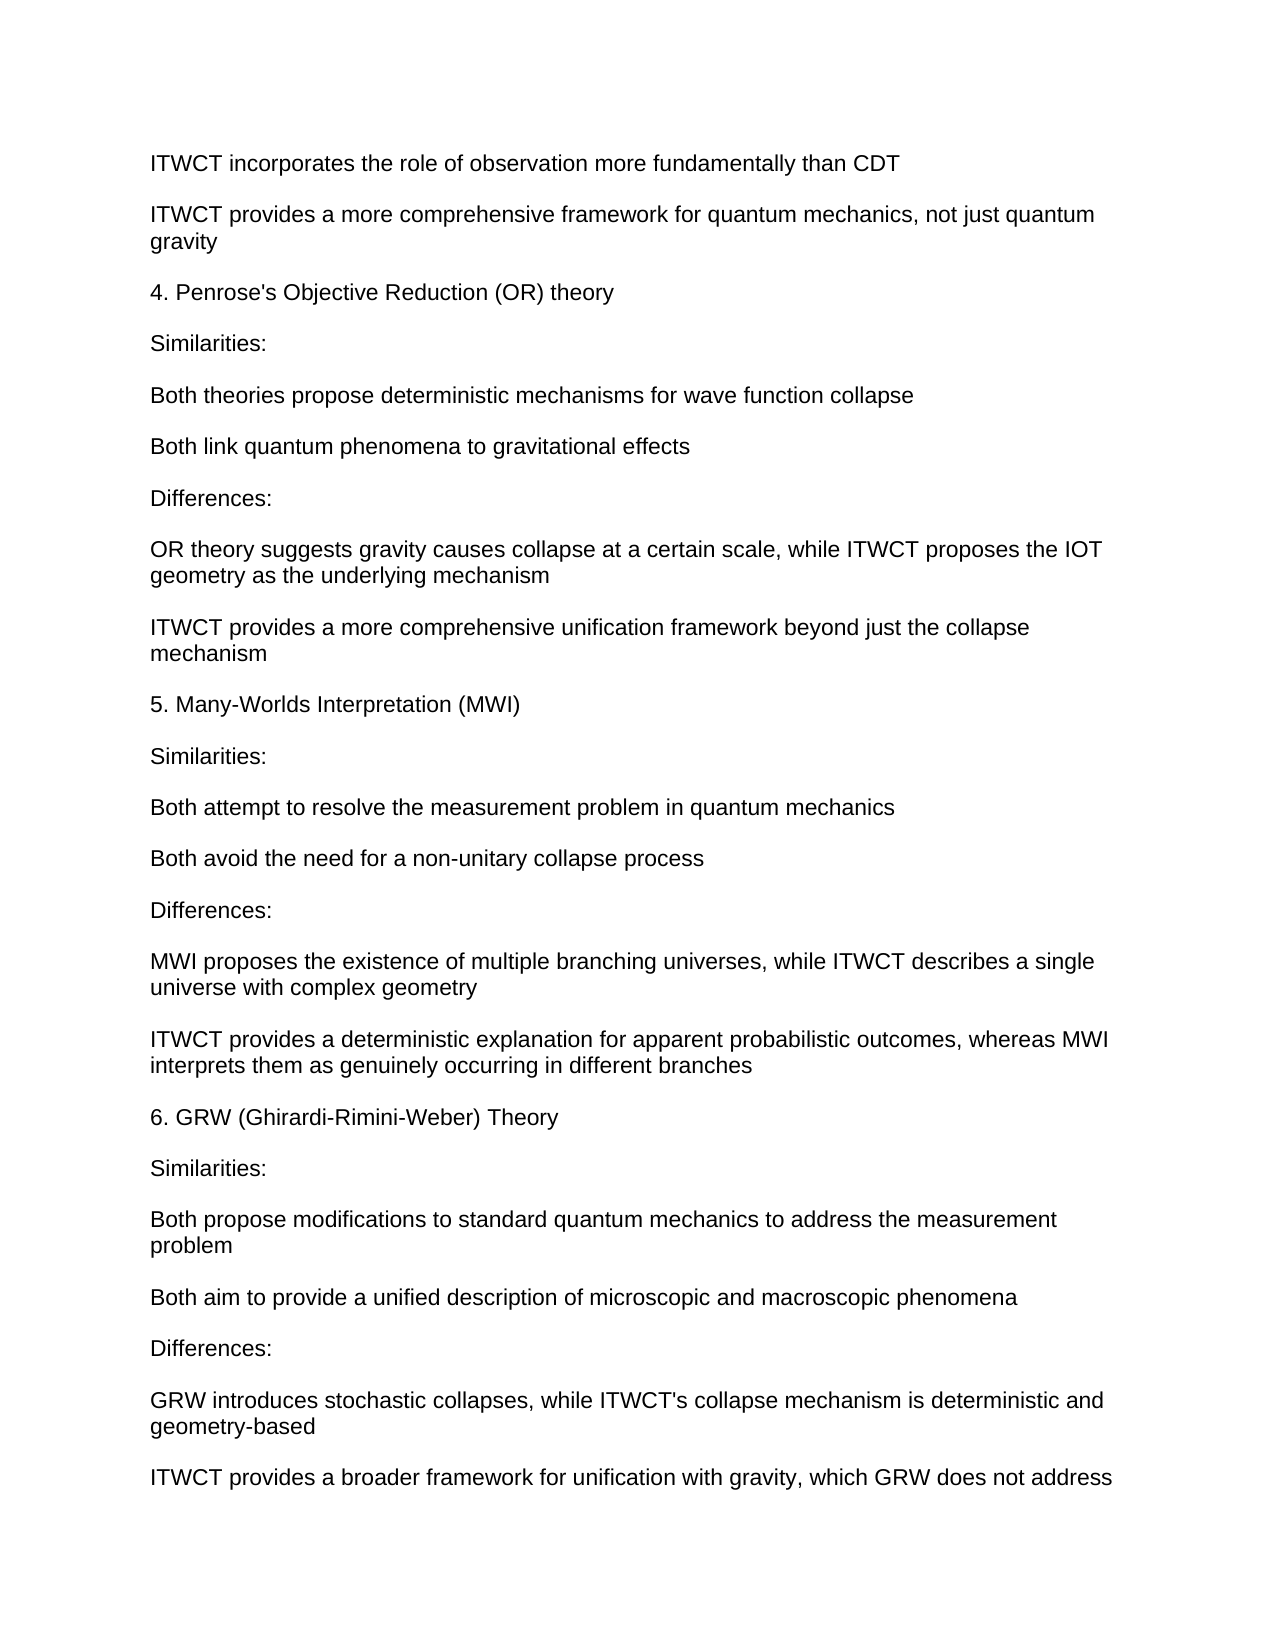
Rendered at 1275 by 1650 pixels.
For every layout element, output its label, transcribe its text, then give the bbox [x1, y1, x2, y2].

text 4. Penrose's Objective Reduction (OR) theory [150, 279, 1125, 305]
text Both aim to provide a unified description of microscopic and macroscopic phenomena [150, 1284, 1125, 1310]
text MWI proposes the existence of multiple branching universes, while ITWCT describes a single universe with complex geometry [150, 948, 1125, 1001]
text ITWCT provides a deterministic explanation for apparent probabilistic outcomes, whereas MWI interprets them as genuinely occurring in different branches [150, 1026, 1125, 1078]
text ITWCT incorporates the role of observation more fundamentally than CDT [150, 150, 1125, 176]
text Both link quantum phenomena to gravitational effects [150, 433, 1125, 459]
text Both theories propose deterministic mechanisms for wave function collapse [150, 382, 1125, 408]
text Differences: [150, 484, 1125, 511]
text Similarities: [150, 1155, 1125, 1181]
text Differences: [150, 897, 1125, 923]
text Similarities: [150, 330, 1125, 357]
text 5. Many-Worlds Interpretation (MWI) [150, 691, 1125, 718]
text Differences: [150, 1335, 1125, 1362]
text Both avoid the need for a non-unitary collapse process [150, 845, 1125, 872]
text ITWCT provides a broader framework for unification with gravity, which GRW does not address [150, 1464, 1125, 1491]
text Both propose modifications to standard quantum mechanics to address the measurement problem [150, 1206, 1125, 1259]
text ITWCT provides a more comprehensive unification framework beyond just the collapse mechanism [150, 613, 1125, 666]
text ITWCT provides a more comprehensive framework for quantum mechanics, not just quantum gravity [150, 201, 1125, 254]
text GRW introduces stochastic collapses, while ITWCT's collapse mechanism is deterministic and geometry-based [150, 1387, 1125, 1439]
text Both attempt to resolve the measurement problem in quantum mechanics [150, 794, 1125, 820]
text 6. GRW (Ghirardi-Rimini-Weber) Theory [150, 1103, 1125, 1130]
text Similarities: [150, 743, 1125, 769]
text OR theory suggests gravity causes collapse at a certain scale, while ITWCT proposes the IOT geometry as the underlying mechanism [150, 536, 1125, 588]
